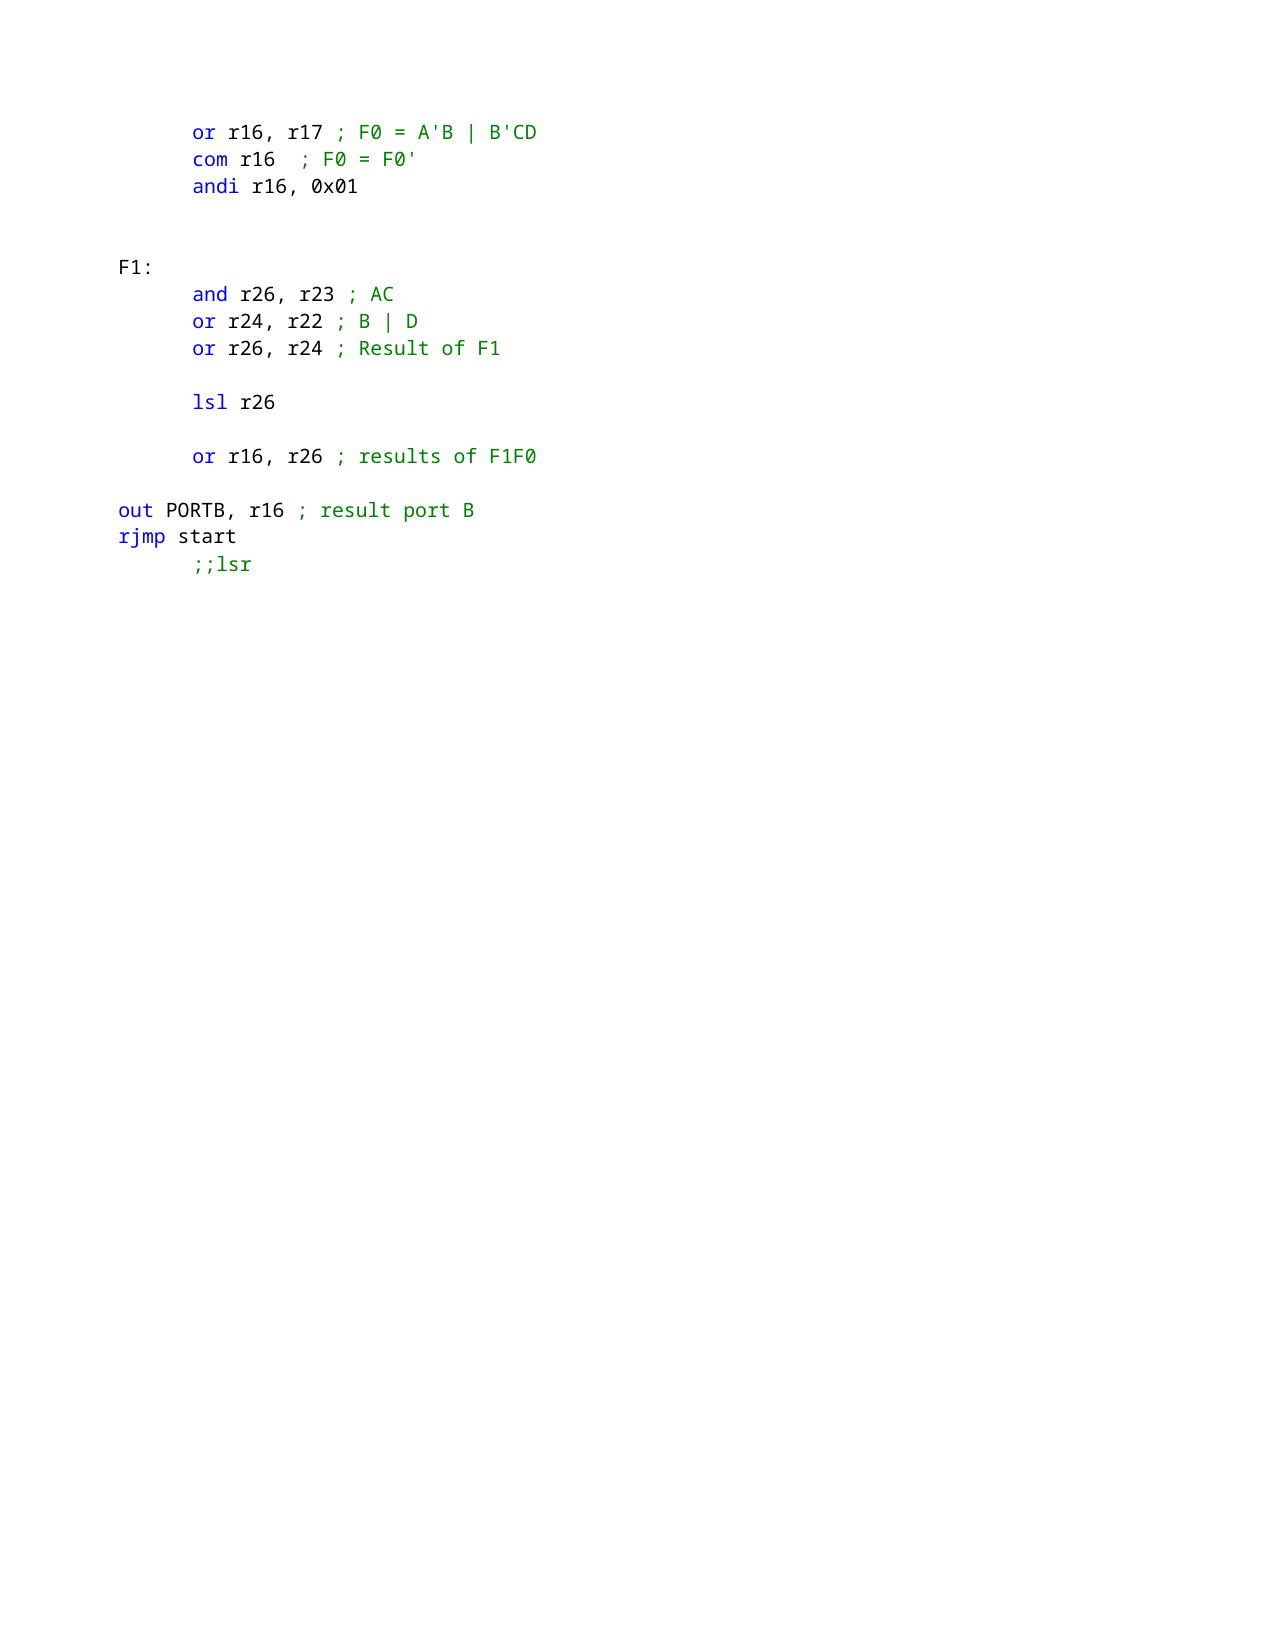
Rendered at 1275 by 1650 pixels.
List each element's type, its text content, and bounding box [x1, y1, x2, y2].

text F1: [118, 253, 1157, 280]
text ;;lsr [118, 550, 1157, 577]
text rjmp start [118, 523, 1157, 550]
text andi r16, 0x01 [118, 172, 1157, 199]
text or r16, r17 ; F0 = A'B | B'CD [118, 118, 1157, 145]
text or r16, r26 ; results of F1F0 [118, 442, 1157, 469]
text lsl r26 [118, 388, 1157, 415]
text or r24, r22 ; B | D [118, 307, 1157, 334]
text out PORTB, r16 ; result port B [118, 496, 1157, 523]
text com r16 ; F0 = F0' [118, 145, 1157, 172]
text and r26, r23 ; AC [118, 280, 1157, 307]
text or r26, r24 ; Result of F1 [118, 334, 1157, 361]
